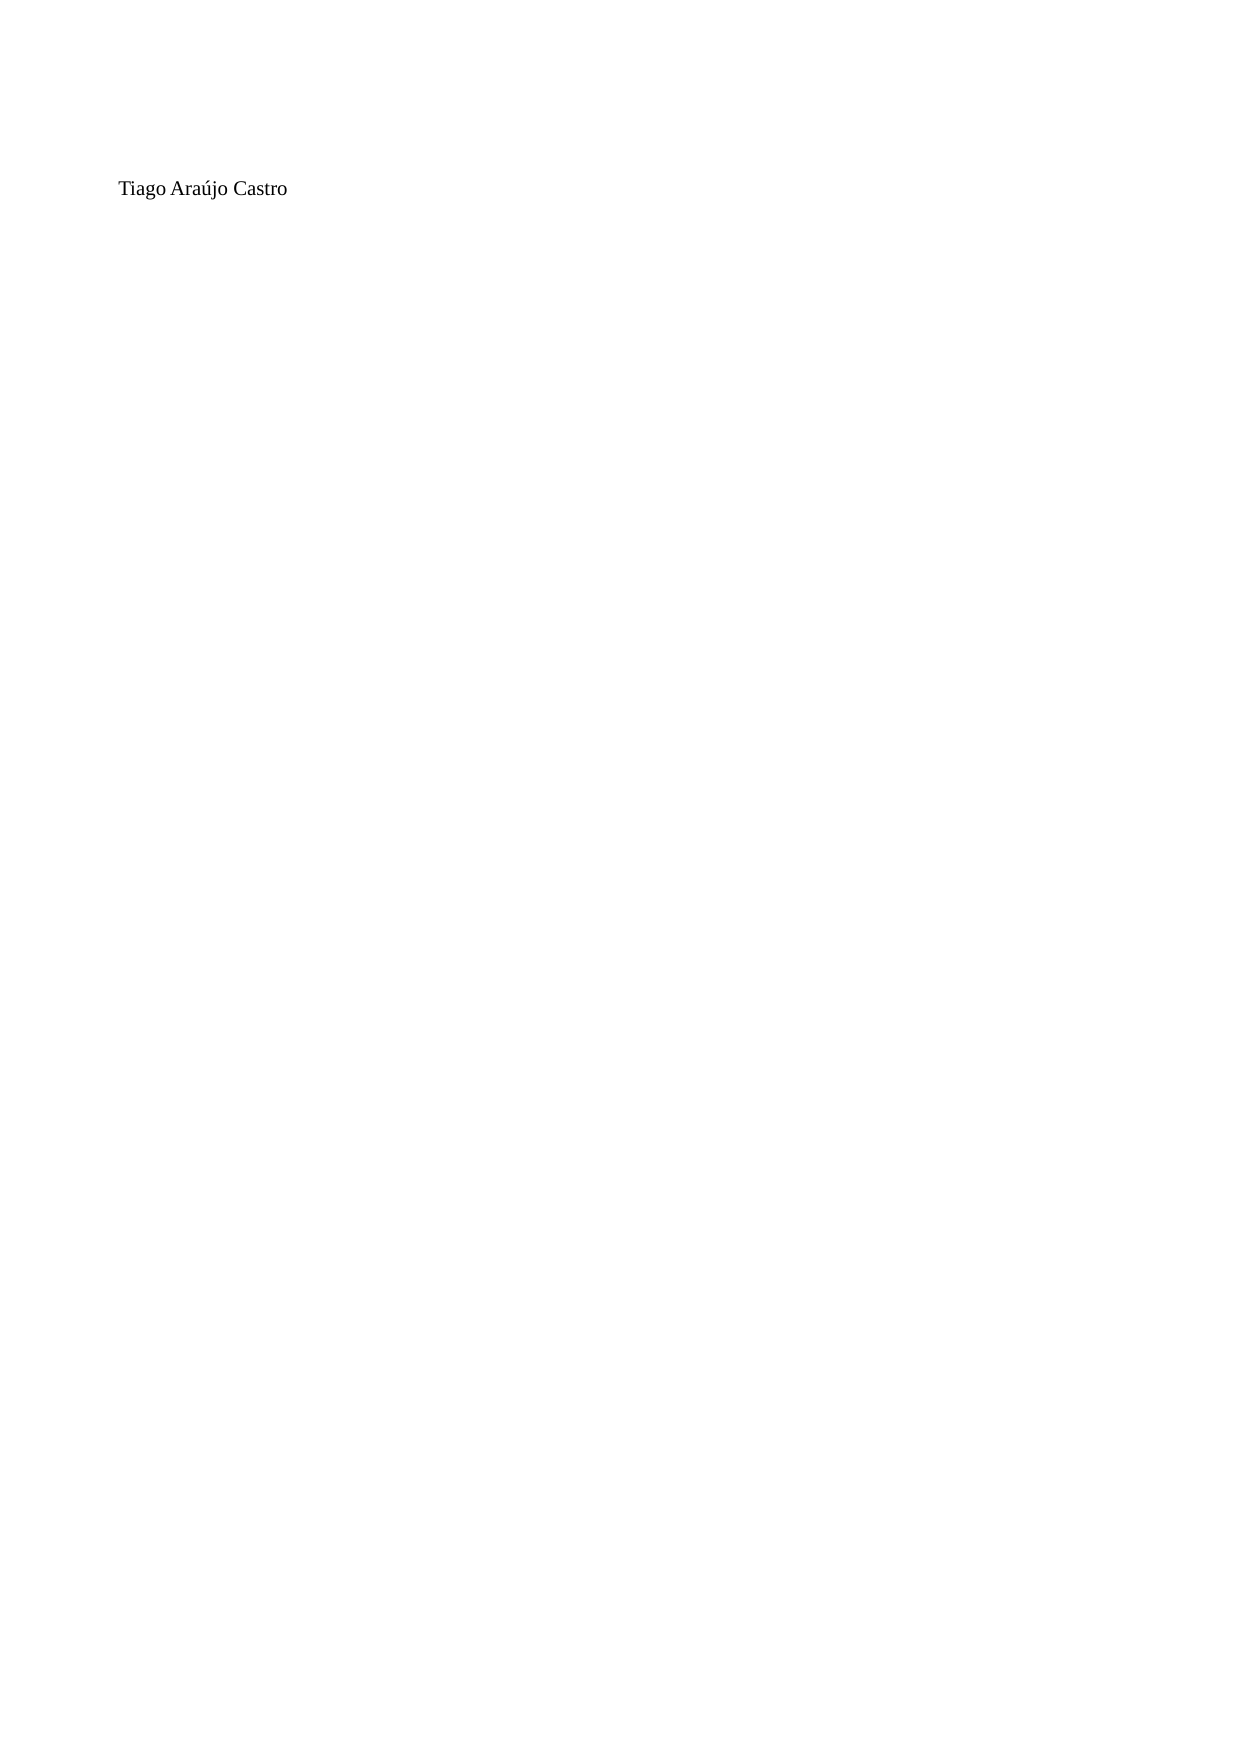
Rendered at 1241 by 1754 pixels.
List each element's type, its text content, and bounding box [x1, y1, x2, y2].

text Tiago Araújo Castro [118, 176, 1122, 200]
